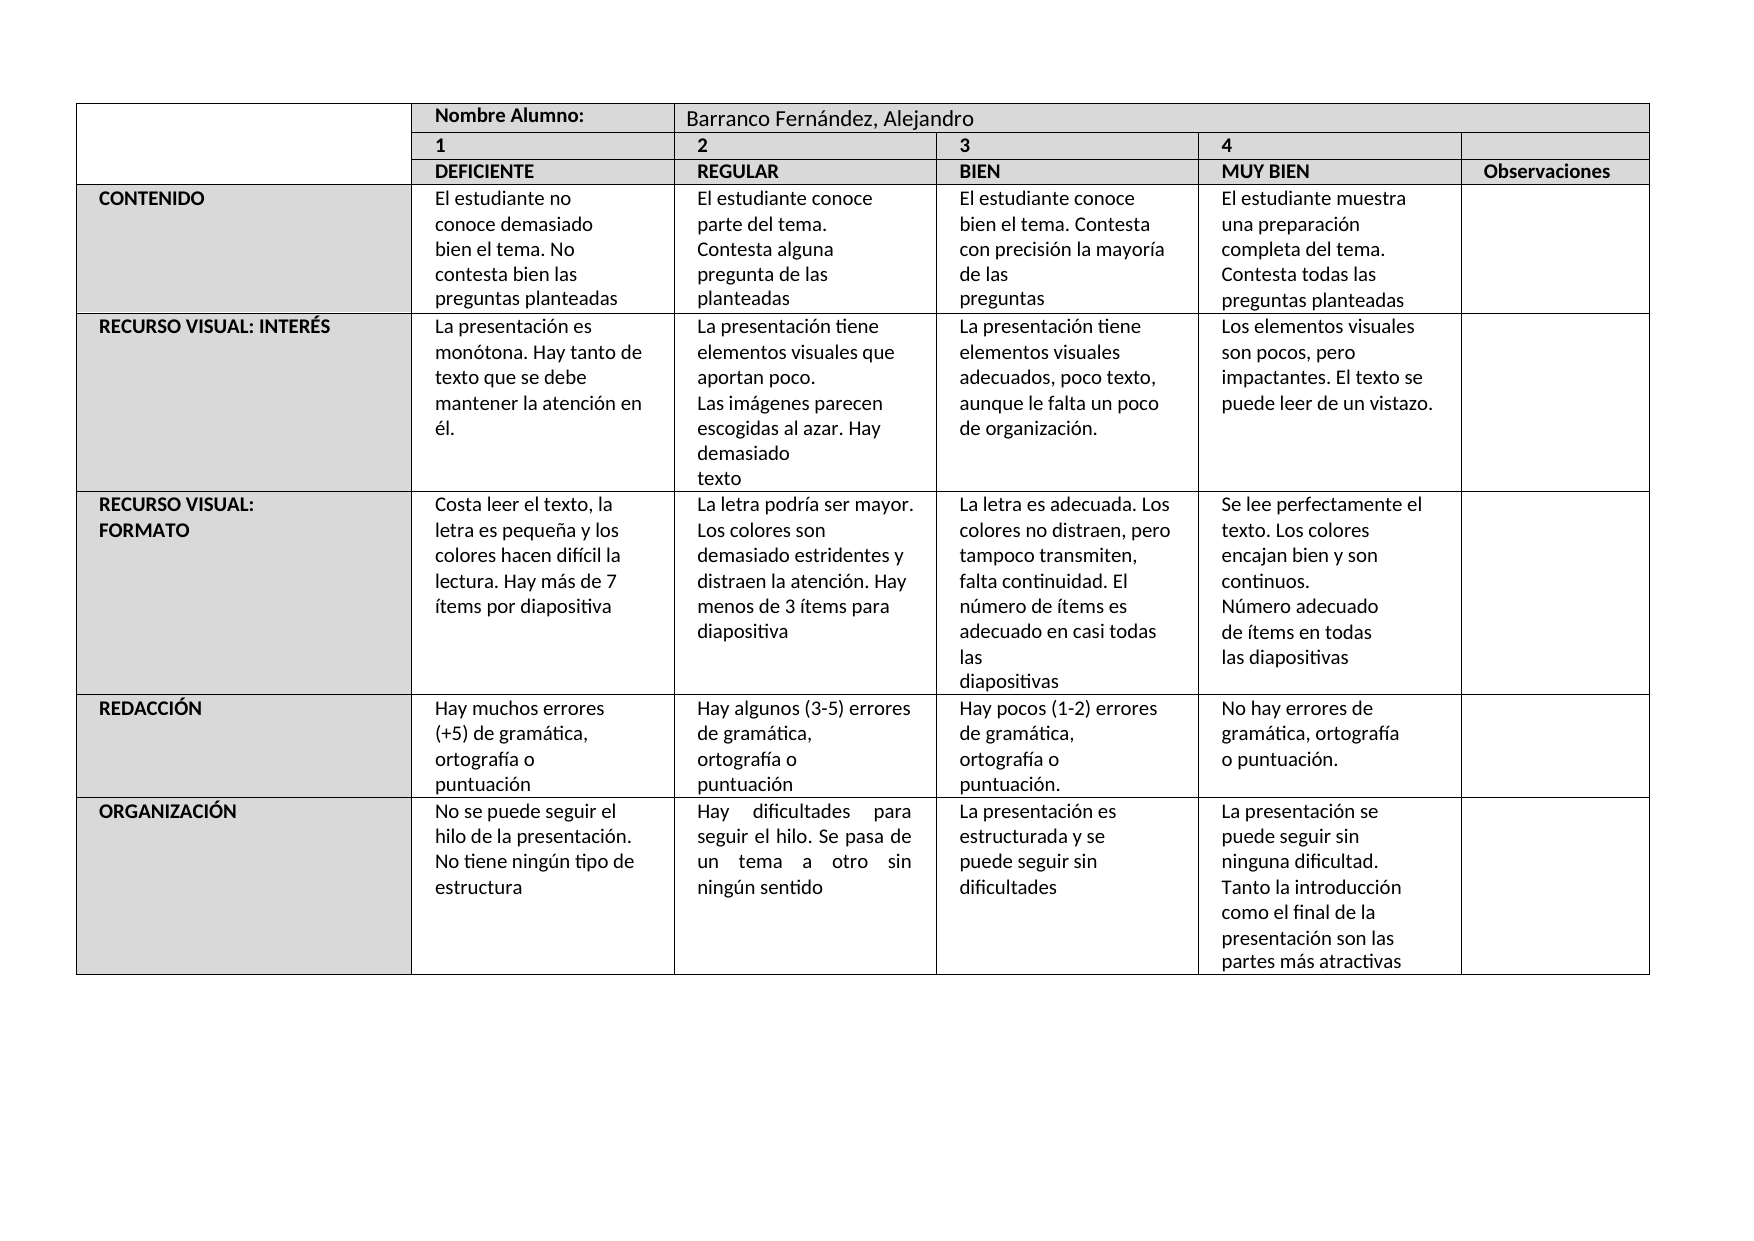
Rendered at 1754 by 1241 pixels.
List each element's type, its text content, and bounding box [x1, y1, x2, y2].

table_cell La presentación es monótona. Hay tanto de texto que se debe mantener la atención en él. [412, 314, 674, 491]
table_cell MUY BIEN [1199, 160, 1461, 184]
table_cell 4 [1199, 133, 1461, 159]
table_cell La presentación tiene elementos visuales adecuados, poco texto, aunque le falta un poco de organización. [937, 314, 1198, 491]
table_cell CONTENIDO [77, 185, 411, 312]
table_cell Hay muchos errores (+5) de gramática, ortografía o puntuación [412, 695, 674, 797]
table_cell REGULAR [675, 160, 936, 184]
table_cell Hay pocos (1-2) errores de gramática, ortografía o puntuación. [937, 695, 1198, 797]
table_cell DEFICIENTE [412, 160, 674, 184]
table_cell ORGANIZACIÓN [77, 798, 411, 974]
table_cell [1462, 314, 1649, 491]
table_cell La presentación tiene elementos visuales que aportan poco. Las imágenes parecen escogidas al azar. Hay demasiado texto [675, 314, 936, 491]
table_cell Costa leer el texto, la letra es pequeña y los colores hacen difícil la lectura. Hay más de 7 ítems por diapositiva [412, 492, 674, 694]
table_cell [1462, 695, 1649, 797]
table_cell Los elementos visuales son pocos, pero impactantes. El texto se puede leer de un vistazo. [1199, 314, 1461, 491]
table_cell Se lee perfectamente el texto. Los colores encajan bien y son continuos. Número adecuado de ítems en todas las diapositivas [1199, 492, 1461, 694]
table_cell 2 [675, 133, 936, 159]
table_cell El estudiante conoce bien el tema. Contesta con precisión la mayoría de las preguntas [937, 185, 1198, 312]
table_cell [1462, 492, 1649, 694]
table_header [77, 104, 411, 184]
table_header Nombre Alumno: [412, 104, 674, 132]
table_cell [1462, 133, 1649, 159]
table_cell El estudiante conoce parte del tema. Contesta alguna pregunta de las planteadas [675, 185, 936, 312]
table_cell 1 [412, 133, 674, 159]
table_cell El estudiante no conoce demasiado bien el tema. No contesta bien las preguntas planteadas [412, 185, 674, 312]
table_cell La letra es adecuada. Los colores no distraen, pero tampoco transmiten, falta continuidad. El número de ítems es adecuado en casi todas las diapositivas [937, 492, 1198, 694]
table_header Barranco Fernández, Alejandro [675, 104, 1649, 132]
table_cell [1462, 185, 1649, 312]
table_cell REDACCIÓN [77, 695, 411, 797]
table_cell Hay algunos (3-5) errores de gramática, ortografía o puntuación [675, 695, 936, 797]
table_cell [1462, 798, 1649, 974]
table_cell Hay dificultades para seguir el hilo. Se pasa de un tema a otro sin ningún sentido [675, 798, 936, 974]
table_cell La presentación es estructurada y se puede seguir sin dificultades [937, 798, 1198, 974]
table_cell RECURSO VISUAL: INTERÉS [77, 314, 411, 491]
table_cell La presentación se puede seguir sin ninguna dificultad. Tanto la introducción como el final de la presentación son las partes más atractivas [1199, 798, 1461, 974]
table_cell 3 [937, 133, 1198, 159]
table_cell Observaciones [1462, 160, 1649, 184]
table_cell El estudiante muestra una preparación completa del tema. Contesta todas las preguntas planteadas [1199, 185, 1461, 312]
table_cell RECURSO VISUAL: FORMATO [77, 492, 411, 694]
table_cell BIEN [937, 160, 1198, 184]
table_cell La letra podría ser mayor. Los colores son demasiado estridentes y distraen la atención. Hay menos de 3 ítems para diapositiva [675, 492, 936, 694]
table_cell No hay errores de gramática, ortografía o puntuación. [1199, 695, 1461, 797]
table_cell No se puede seguir el hilo de la presentación. No tiene ningún tipo de estructura [412, 798, 674, 974]
